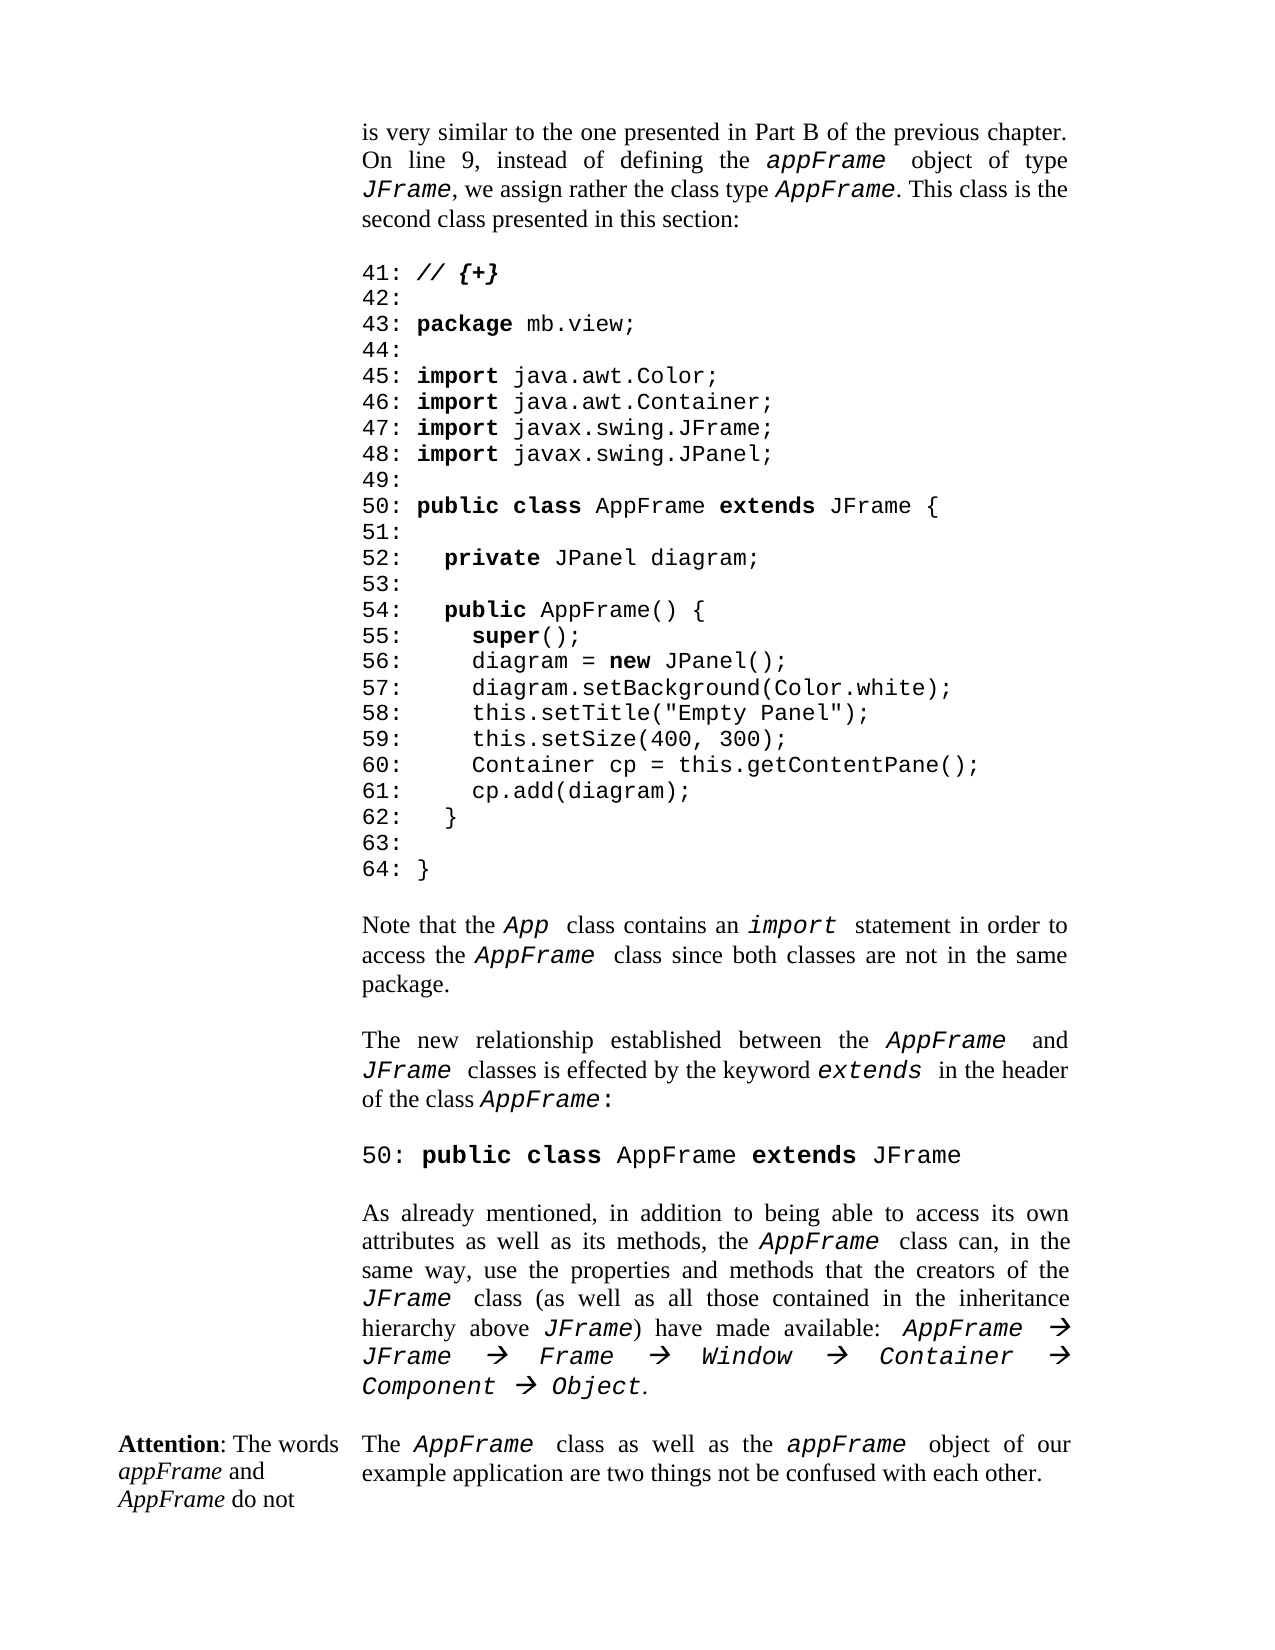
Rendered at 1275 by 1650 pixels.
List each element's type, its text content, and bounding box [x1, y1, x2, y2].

table_header The new relationship established between the AppFrame and JFrame classes is effected by the keyword extends in the header of the class AppFrame: [354, 1026, 1075, 1115]
table_header [111, 261, 354, 883]
table_header [111, 1026, 354, 1115]
table_header Note that the App class contains an import statement in order to access the AppFrame class since both classes are not in the same package. [354, 911, 1075, 998]
table_header is very similar to the one presented in Part B of the previous chapter. On line 9, instead of defining the appFrame object of type JFrame, we assign rather the class type AppFrame. This class is the second class presented in this section: [354, 118, 1075, 233]
table_header [111, 118, 354, 233]
table_header 41: // {+} 42: 43: package mb.view; 44: 45: import java.awt.Color; 46: import java.awt.Container; 47: import javax.swing.JFrame; 48: import javax.swing.JPanel; 49: 50: public class AppFrame extends JFrame { 51: 52: private JPanel diagram; 53: 54: public AppFrame() { 55: super(); 56: diagram = new JPanel(); 57: diagram.setBackground(Color.white); 58: this.setTitle("Empty Panel"); 59: this.setSize(400, 300); 60: Container cp = this.getContentPane(); 61: cp.add(diagram); 62: } 63: 64: } [354, 261, 1075, 883]
table_header [111, 1199, 354, 1402]
table_header [111, 911, 354, 998]
table_header [111, 1143, 354, 1171]
table_header As already mentioned, in addition to being able to access its own attributes as well as its methods, the AppFrame class can, in the same way, use the properties and methods that the creators of the JFrame class (as well as all those contained in the inheritance hierarchy above JFrame) have made available: AppFrame  JFrame  Frame  Window  Container  Component  Object. [354, 1199, 1078, 1402]
table_header 50: public class AppFrame extends JFrame [354, 1143, 1075, 1171]
table_header The AppFrame class as well as the appFrame object of our example application are two things not be confused with each other. [354, 1430, 1078, 1513]
table_header Attention: The words appFrame and AppFrame do not [111, 1430, 354, 1513]
